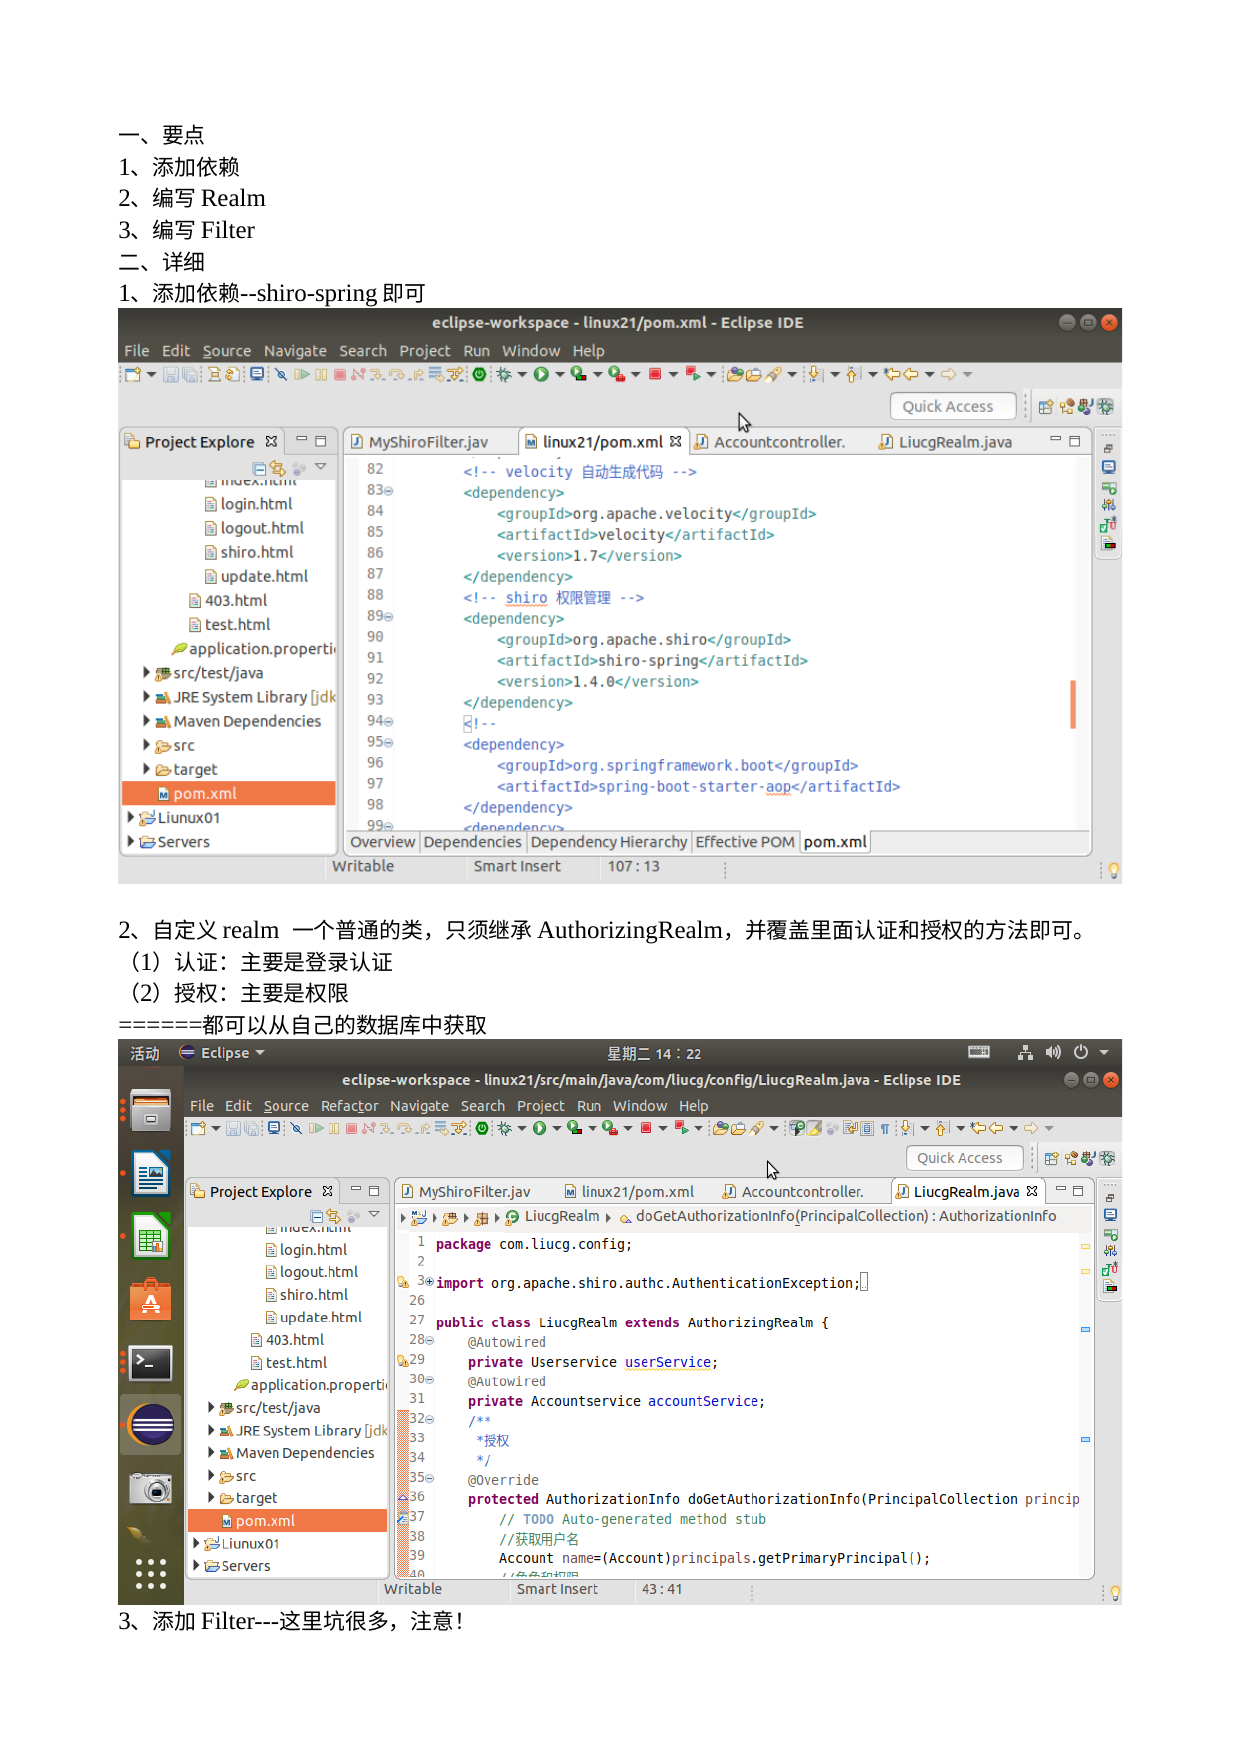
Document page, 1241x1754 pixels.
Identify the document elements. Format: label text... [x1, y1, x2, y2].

text 一、要点 [118, 118, 1122, 150]
text （2）授权：主要是权限 [118, 976, 1122, 1008]
text 3、编写Filter [118, 213, 1122, 245]
text 3、添加Filter---这里坑很多，注意！ [118, 1605, 1122, 1636]
text （1）认证：主要是登录认证 [118, 944, 1122, 976]
text 2、自定义realm 一个普通的类，只须继承AuthorizingRealm，并覆盖里面认证和授权的方法即可。 [118, 913, 1122, 944]
picture [118, 1039, 1123, 1605]
picture [118, 308, 1123, 884]
text 二、详细 [118, 245, 1122, 276]
text 1、添加依赖 [118, 150, 1122, 181]
text 2、编写Realm [118, 181, 1122, 213]
text ======都可以从自己的数据库中获取 [118, 1008, 1122, 1039]
text 1、添加依赖--shiro-spring即可 [118, 276, 1122, 308]
